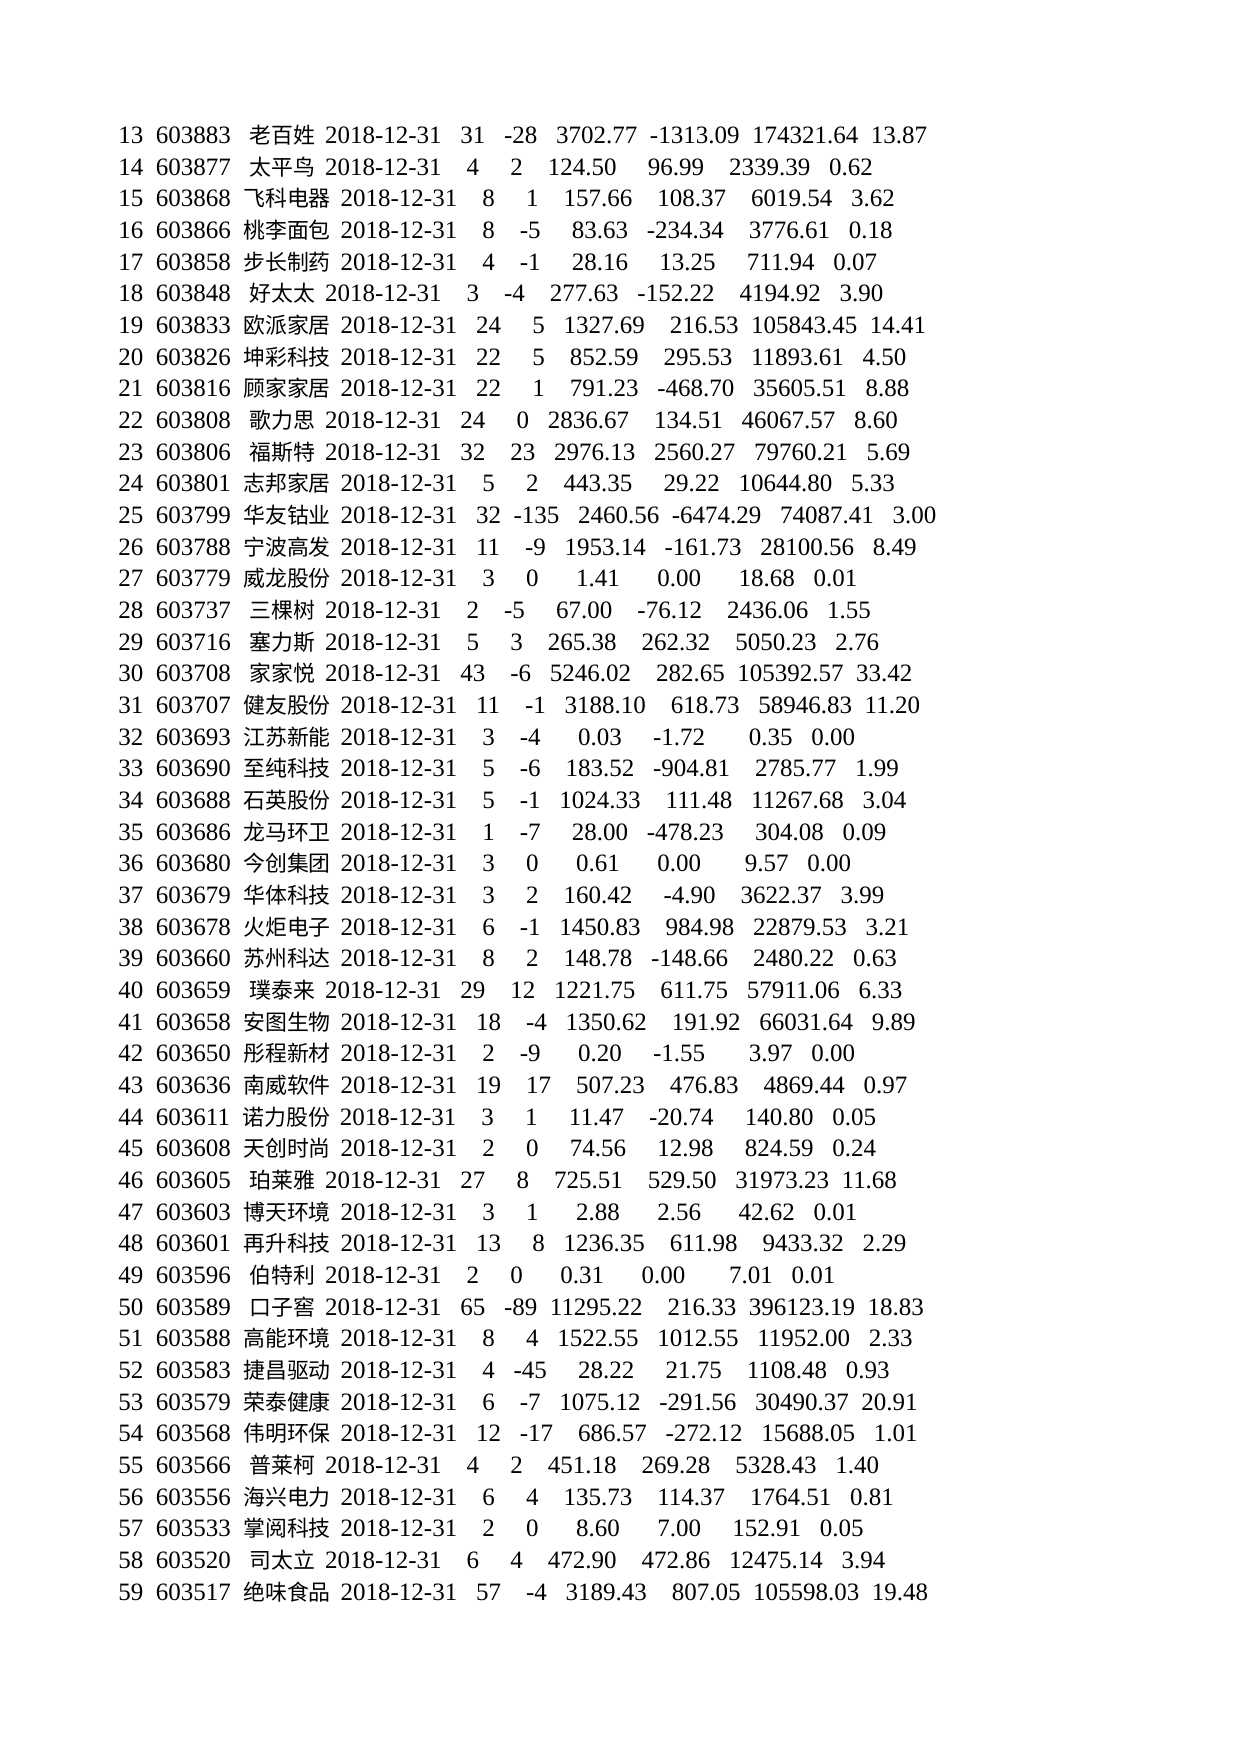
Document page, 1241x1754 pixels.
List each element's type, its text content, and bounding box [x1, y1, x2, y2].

text 46 603605 珀莱雅 2018-12-31 27 8 725.51 529.50 31973.23 11.68 [118, 1163, 1122, 1195]
text 44 603611 诺力股份 2018-12-31 3 1 11.47 -20.74 140.80 0.05 [118, 1100, 1122, 1131]
text 45 603608 天创时尚 2018-12-31 2 0 74.56 12.98 824.59 0.24 [118, 1131, 1122, 1163]
text 37 603679 华体科技 2018-12-31 3 2 160.42 -4.90 3622.37 3.99 [118, 878, 1122, 910]
text 30 603708 家家悦 2018-12-31 43 -6 5246.02 282.65 105392.57 33.42 [118, 656, 1122, 688]
text 53 603579 荣泰健康 2018-12-31 6 -7 1075.12 -291.56 30490.37 20.91 [118, 1385, 1122, 1416]
text 48 603601 再升科技 2018-12-31 13 8 1236.35 611.98 9433.32 2.29 [118, 1226, 1122, 1258]
text 17 603858 步长制药 2018-12-31 4 -1 28.16 13.25 711.94 0.07 [118, 245, 1122, 276]
text 38 603678 火炬电子 2018-12-31 6 -1 1450.83 984.98 22879.53 3.21 [118, 910, 1122, 941]
text 33 603690 至纯科技 2018-12-31 5 -6 183.52 -904.81 2785.77 1.99 [118, 751, 1122, 783]
text 41 603658 安图生物 2018-12-31 18 -4 1350.62 191.92 66031.64 9.89 [118, 1005, 1122, 1036]
text 42 603650 彤程新材 2018-12-31 2 -9 0.20 -1.55 3.97 0.00 [118, 1036, 1122, 1068]
text 23 603806 福斯特 2018-12-31 32 23 2976.13 2560.27 79760.21 5.69 [118, 435, 1122, 466]
text 34 603688 石英股份 2018-12-31 5 -1 1024.33 111.48 11267.68 3.04 [118, 783, 1122, 815]
text 52 603583 捷昌驱动 2018-12-31 4 -45 28.22 21.75 1108.48 0.93 [118, 1353, 1122, 1385]
text 28 603737 三棵树 2018-12-31 2 -5 67.00 -76.12 2436.06 1.55 [118, 593, 1122, 625]
text 13 603883 老百姓 2018-12-31 31 -28 3702.77 -1313.09 174321.64 13.87 [118, 118, 1122, 150]
text 56 603556 海兴电力 2018-12-31 6 4 135.73 114.37 1764.51 0.81 [118, 1480, 1122, 1511]
text 57 603533 掌阅科技 2018-12-31 2 0 8.60 7.00 152.91 0.05 [118, 1511, 1122, 1543]
text 43 603636 南威软件 2018-12-31 19 17 507.23 476.83 4869.44 0.97 [118, 1068, 1122, 1100]
text 21 603816 顾家家居 2018-12-31 22 1 791.23 -468.70 35605.51 8.88 [118, 371, 1122, 403]
text 32 603693 江苏新能 2018-12-31 3 -4 0.03 -1.72 0.35 0.00 [118, 720, 1122, 751]
text 14 603877 太平鸟 2018-12-31 4 2 124.50 96.99 2339.39 0.62 [118, 150, 1122, 181]
text 55 603566 普莱柯 2018-12-31 4 2 451.18 269.28 5328.43 1.40 [118, 1448, 1122, 1480]
text 31 603707 健友股份 2018-12-31 11 -1 3188.10 618.73 58946.83 11.20 [118, 688, 1122, 720]
text 15 603868 飞科电器 2018-12-31 8 1 157.66 108.37 6019.54 3.62 [118, 181, 1122, 213]
text 49 603596 伯特利 2018-12-31 2 0 0.31 0.00 7.01 0.01 [118, 1258, 1122, 1290]
text 22 603808 歌力思 2018-12-31 24 0 2836.67 134.51 46067.57 8.60 [118, 403, 1122, 435]
text 36 603680 今创集团 2018-12-31 3 0 0.61 0.00 9.57 0.00 [118, 846, 1122, 878]
text 40 603659 璞泰来 2018-12-31 29 12 1221.75 611.75 57911.06 6.33 [118, 973, 1122, 1005]
text 29 603716 塞力斯 2018-12-31 5 3 265.38 262.32 5050.23 2.76 [118, 625, 1122, 656]
text 51 603588 高能环境 2018-12-31 8 4 1522.55 1012.55 11952.00 2.33 [118, 1321, 1122, 1353]
text 47 603603 博天环境 2018-12-31 3 1 2.88 2.56 42.62 0.01 [118, 1195, 1122, 1226]
text 24 603801 志邦家居 2018-12-31 5 2 443.35 29.22 10644.80 5.33 [118, 466, 1122, 498]
text 25 603799 华友钴业 2018-12-31 32 -135 2460.56 -6474.29 74087.41 3.00 [118, 498, 1122, 530]
text 20 603826 坤彩科技 2018-12-31 22 5 852.59 295.53 11893.61 4.50 [118, 340, 1122, 371]
text 59 603517 绝味食品 2018-12-31 57 -4 3189.43 807.05 105598.03 19.48 [118, 1575, 1122, 1606]
text 58 603520 司太立 2018-12-31 6 4 472.90 472.86 12475.14 3.94 [118, 1543, 1122, 1575]
text 35 603686 龙马环卫 2018-12-31 1 -7 28.00 -478.23 304.08 0.09 [118, 815, 1122, 846]
text 16 603866 桃李面包 2018-12-31 8 -5 83.63 -234.34 3776.61 0.18 [118, 213, 1122, 245]
text 39 603660 苏州科达 2018-12-31 8 2 148.78 -148.66 2480.22 0.63 [118, 941, 1122, 973]
text 50 603589 口子窖 2018-12-31 65 -89 11295.22 216.33 396123.19 18.83 [118, 1290, 1122, 1321]
text 18 603848 好太太 2018-12-31 3 -4 277.63 -152.22 4194.92 3.90 [118, 276, 1122, 308]
text 19 603833 欧派家居 2018-12-31 24 5 1327.69 216.53 105843.45 14.41 [118, 308, 1122, 340]
text 54 603568 伟明环保 2018-12-31 12 -17 686.57 -272.12 15688.05 1.01 [118, 1416, 1122, 1448]
text 27 603779 威龙股份 2018-12-31 3 0 1.41 0.00 18.68 0.01 [118, 561, 1122, 593]
text 26 603788 宁波高发 2018-12-31 11 -9 1953.14 -161.73 28100.56 8.49 [118, 530, 1122, 561]
